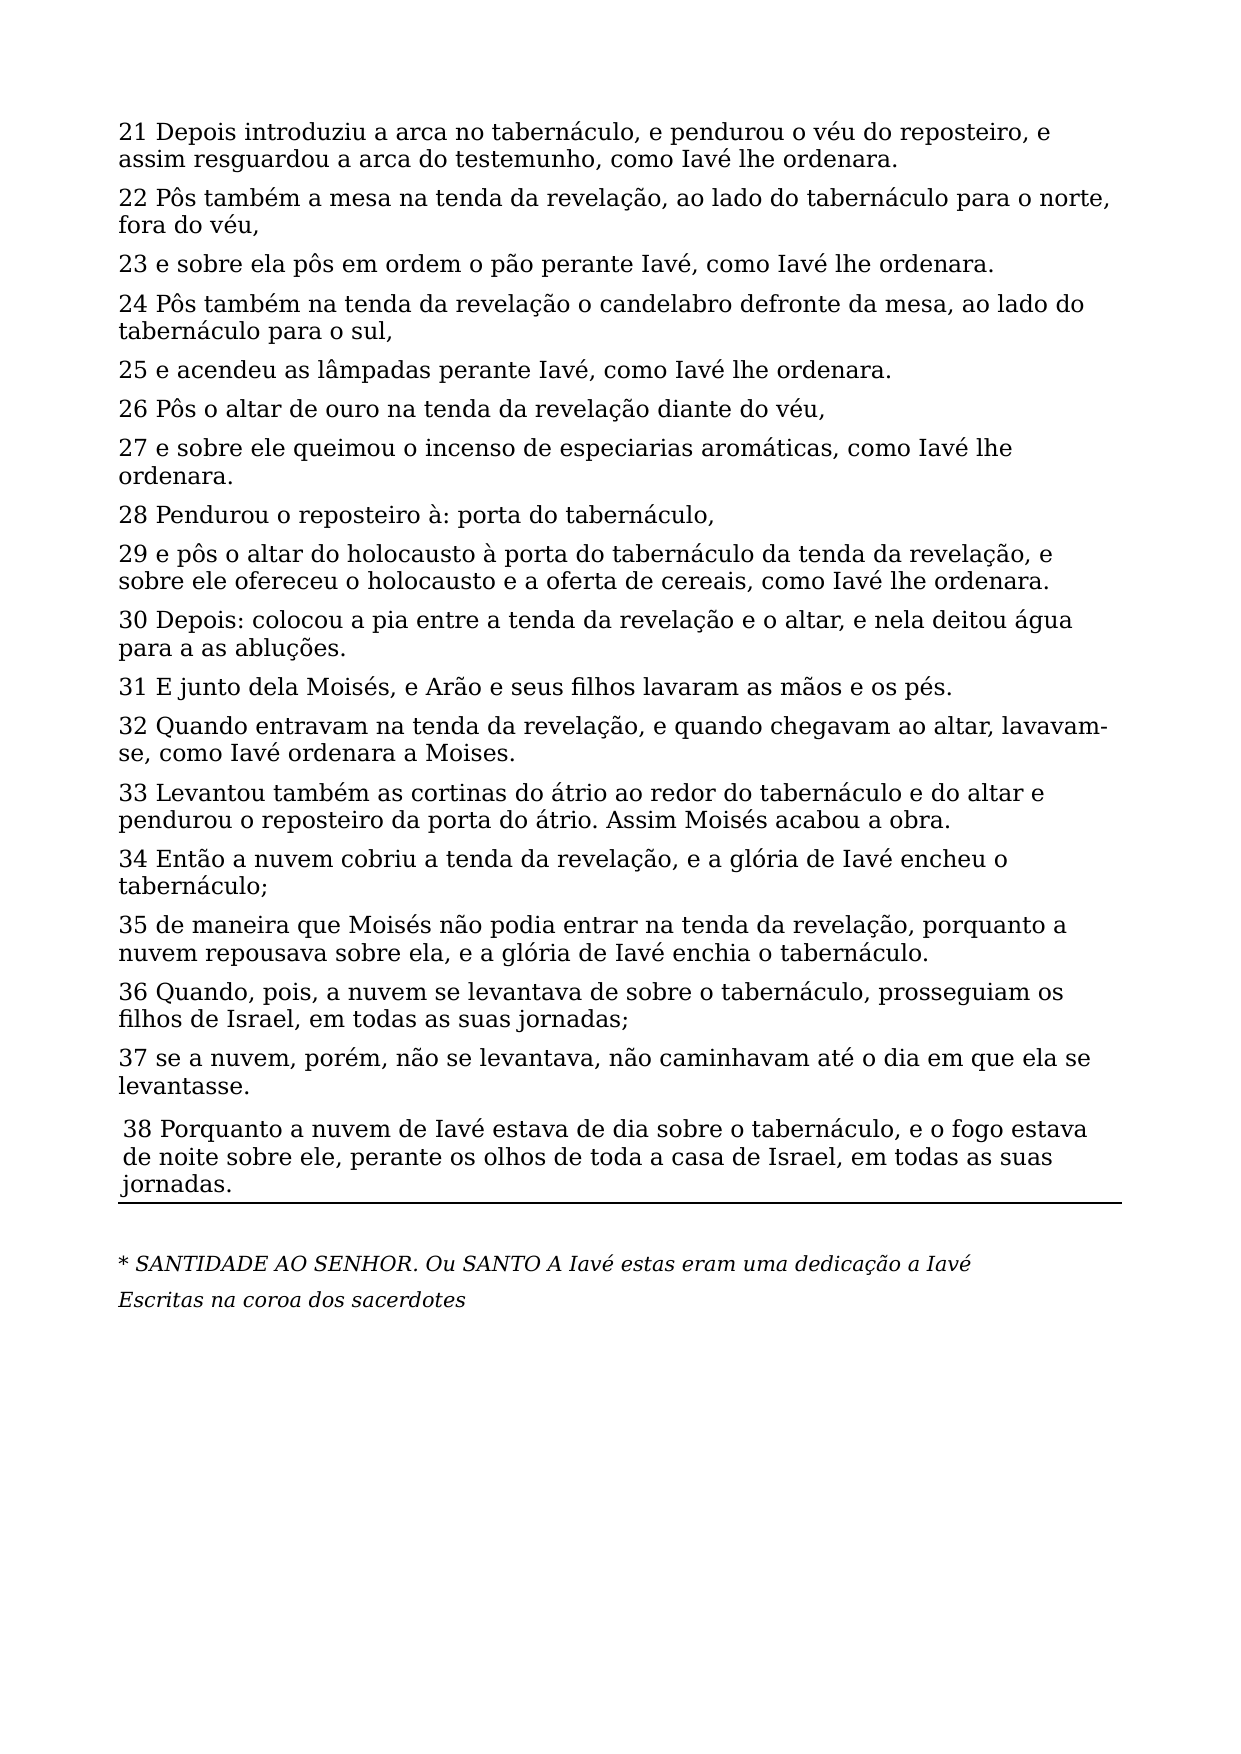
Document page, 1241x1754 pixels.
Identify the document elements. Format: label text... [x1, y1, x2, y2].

text 35 de maneira que Moisés não podia entrar na tenda da revelação, porquanto a nuvem repousava sobre ela, e a glória de Iavé enchia o tabernáculo. [118, 912, 1122, 967]
text 38 Porquanto a nuvem de Iavé estava de dia sobre o tabernáculo, e o fogo estava de noite sobre ele, perante os olhos de toda a casa de Israel, em todas as suas jornadas. [118, 1111, 1122, 1202]
text 23 e sobre ela pôs em ordem o pão perante Iavé, como Iavé lhe ordenara. [118, 251, 1122, 278]
text 21 Depois introduziu a arca no tabernáculo, e pendurou o véu do reposteiro, e assim resguardou a arca do testemunho, como Iavé lhe ordenara. [118, 118, 1122, 173]
text 27 e sobre ele queimou o incenso de especiarias aromáticas, como Iavé lhe ordenara. [118, 435, 1122, 489]
text 34 Então a nuvem cobriu a tenda da revelação, e a glória de Iavé encheu o tabernáculo; [118, 846, 1122, 900]
text 36 Quando, pois, a nuvem se levantava de sobre o tabernáculo, prosseguiam os filhos de Israel, em todas as suas jornadas; [118, 978, 1122, 1033]
text 32 Quando entravam na tenda da revelação, e quando chegavam ao altar, lavavam-se, como Iavé ordenara a Moises. [118, 713, 1122, 767]
text 33 Levantou também as cortinas do átrio ao redor do tabernáculo e do altar e pendurou o reposteiro da porta do átrio. Assim Moisés acabou a obra. [118, 779, 1122, 834]
text 28 Pendurou o reposteiro à: porta do tabernáculo, [118, 501, 1122, 529]
text * SANTIDADE AO SENHOR. Ou SANTO A Iavé estas eram uma dedicação a Iavé [118, 1252, 1122, 1276]
text 24 Pôs também na tenda da revelação o candelabro defronte da mesa, ao lado do tabernáculo para o sul, [118, 290, 1122, 345]
text 26 Pôs o altar de ouro na tenda da revelação diante do véu, [118, 396, 1122, 423]
text 37 se a nuvem, porém, não se levantava, não caminhavam até o dia em que ela se levantasse. [118, 1045, 1122, 1099]
text 31 E junto dela Moisés, e Arão e seus filhos lavaram as mãos e os pés. [118, 673, 1122, 701]
text 25 e acendeu as lâmpadas perante Iavé, como Iavé lhe ordenara. [118, 357, 1122, 384]
text 30 Depois: colocou a pia entre a tenda da revelação e o altar, e nela deitou água para a as abluções. [118, 607, 1122, 662]
text 29 e pôs o altar do holocausto à porta do tabernáculo da tenda da revelação, e sobre ele ofereceu o holocausto e a oferta de cereais, como Iavé lhe ordenara. [118, 541, 1122, 595]
text Escritas na coroa dos sacerdotes [118, 1288, 1122, 1313]
text 22 Pôs também a mesa na tenda da revelação, ao lado do tabernáculo para o norte, fora do véu, [118, 184, 1122, 239]
